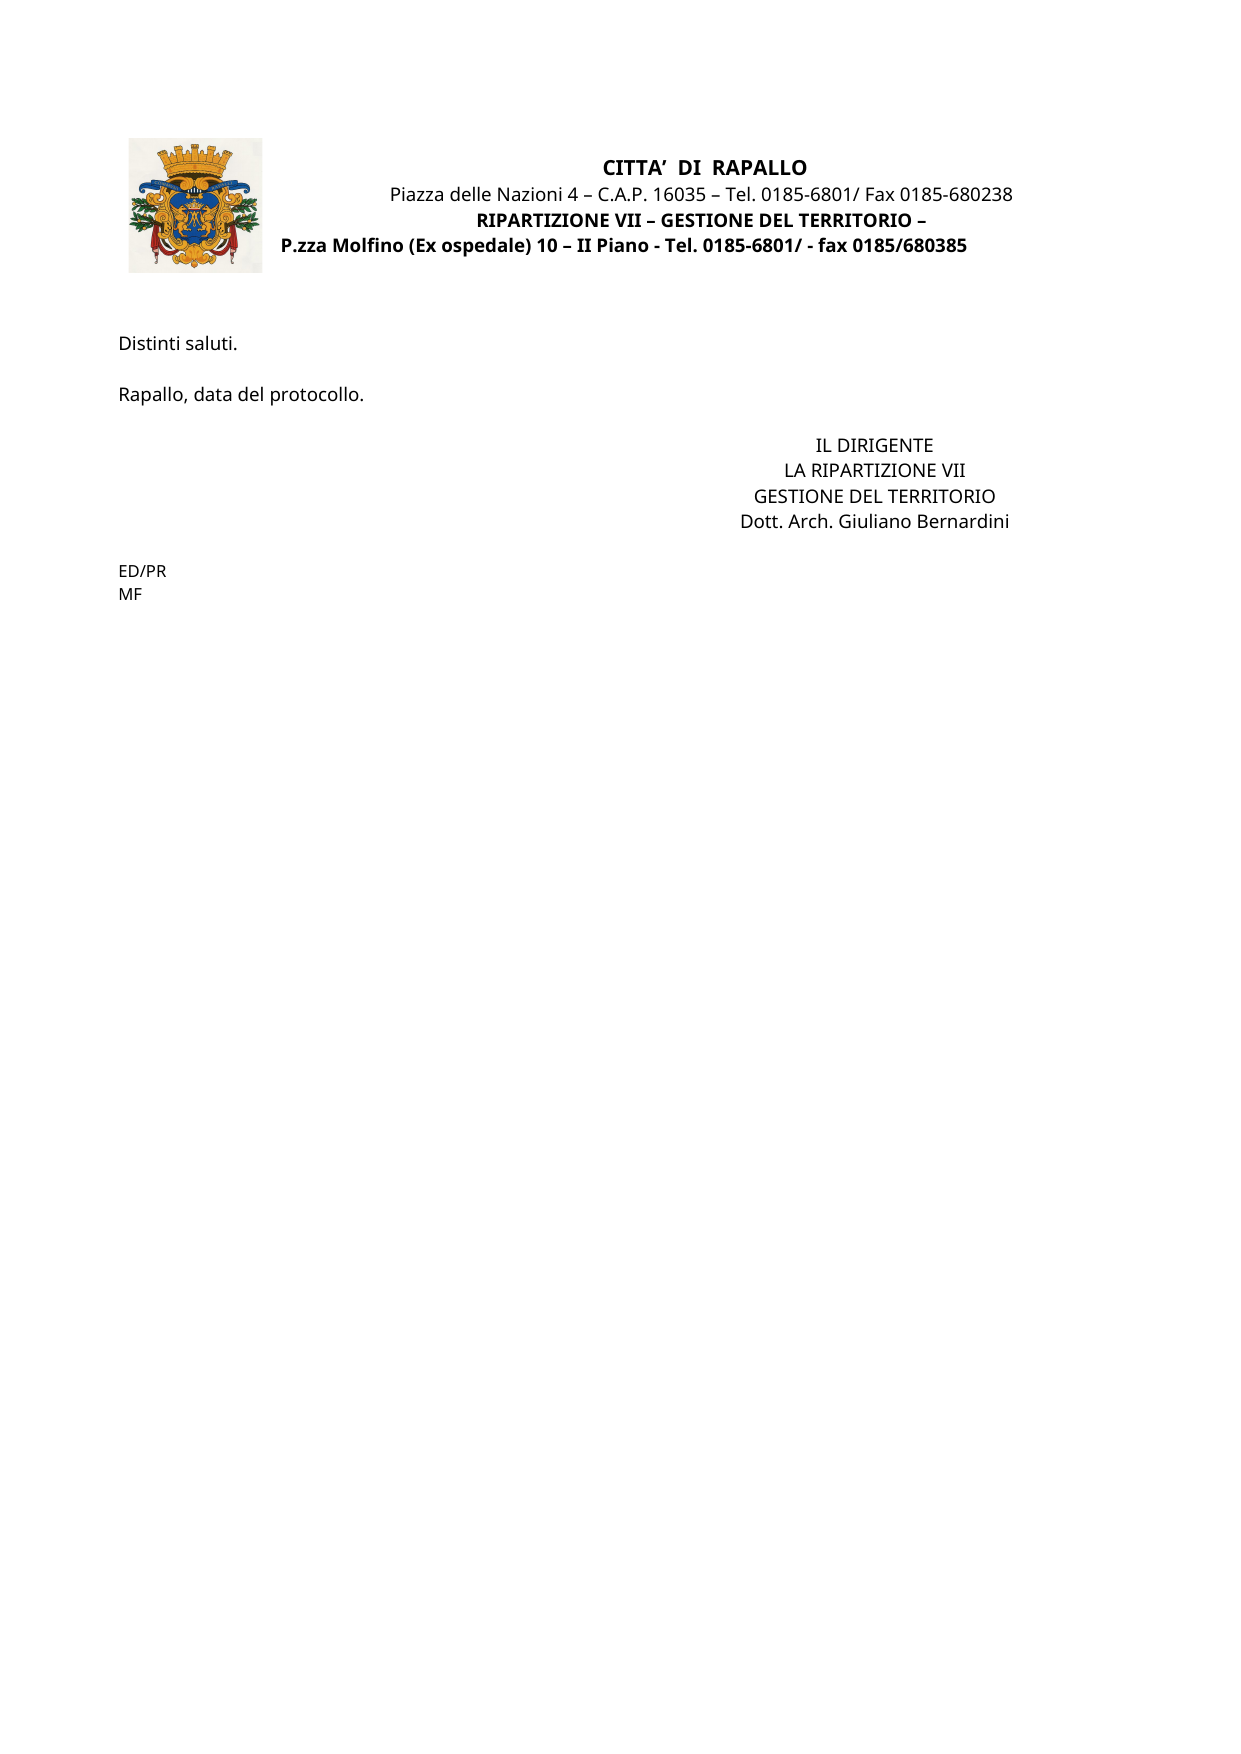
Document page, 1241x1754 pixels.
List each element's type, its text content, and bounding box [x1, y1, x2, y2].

table_header [111, 432, 620, 559]
text ED/PR [118, 559, 1122, 582]
text Rapallo, data del protocollo. [118, 381, 1122, 406]
text Distinti saluti. [118, 330, 1122, 355]
text MF [118, 582, 1122, 605]
table_header IL DIRIGENTE LA RIPARTIZIONE VII GESTIONE DEL TERRITORIO Dott. Arch. Giuliano Bernardini [620, 432, 1129, 559]
picture [128, 138, 263, 273]
